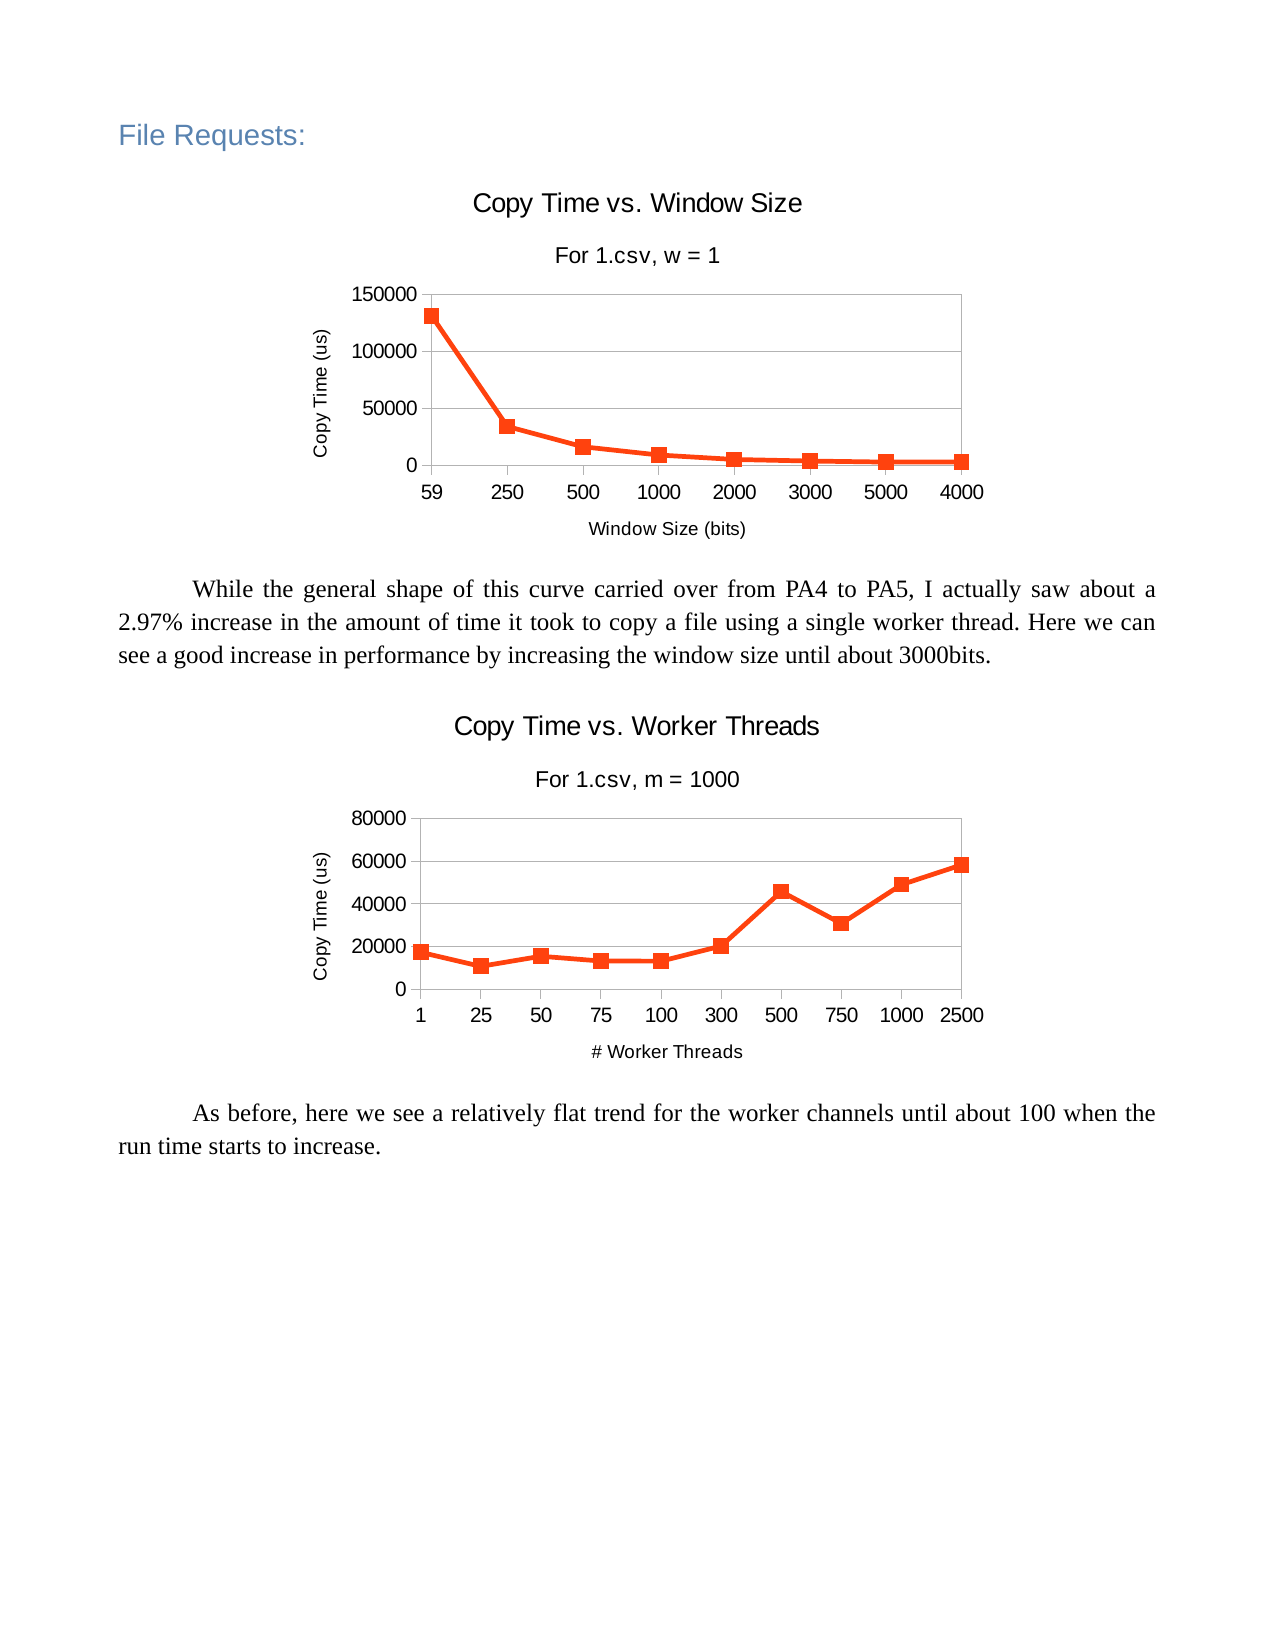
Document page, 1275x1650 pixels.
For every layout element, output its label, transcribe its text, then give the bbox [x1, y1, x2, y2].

subtitle File Requests: [118, 118, 1157, 152]
text As before, here we see a relatively flat trend for the worker channels until about 100 when the run time starts to increase. [118, 688, 1157, 1160]
text While the general shape of this curve carried over from PA4 to PA5, I actually saw about a 2.97% increase in the amount of time it took to copy a file using a single worker thread. Here we can see a good increase in performance by increasing the window size until about 3000bits. [118, 164, 1157, 669]
